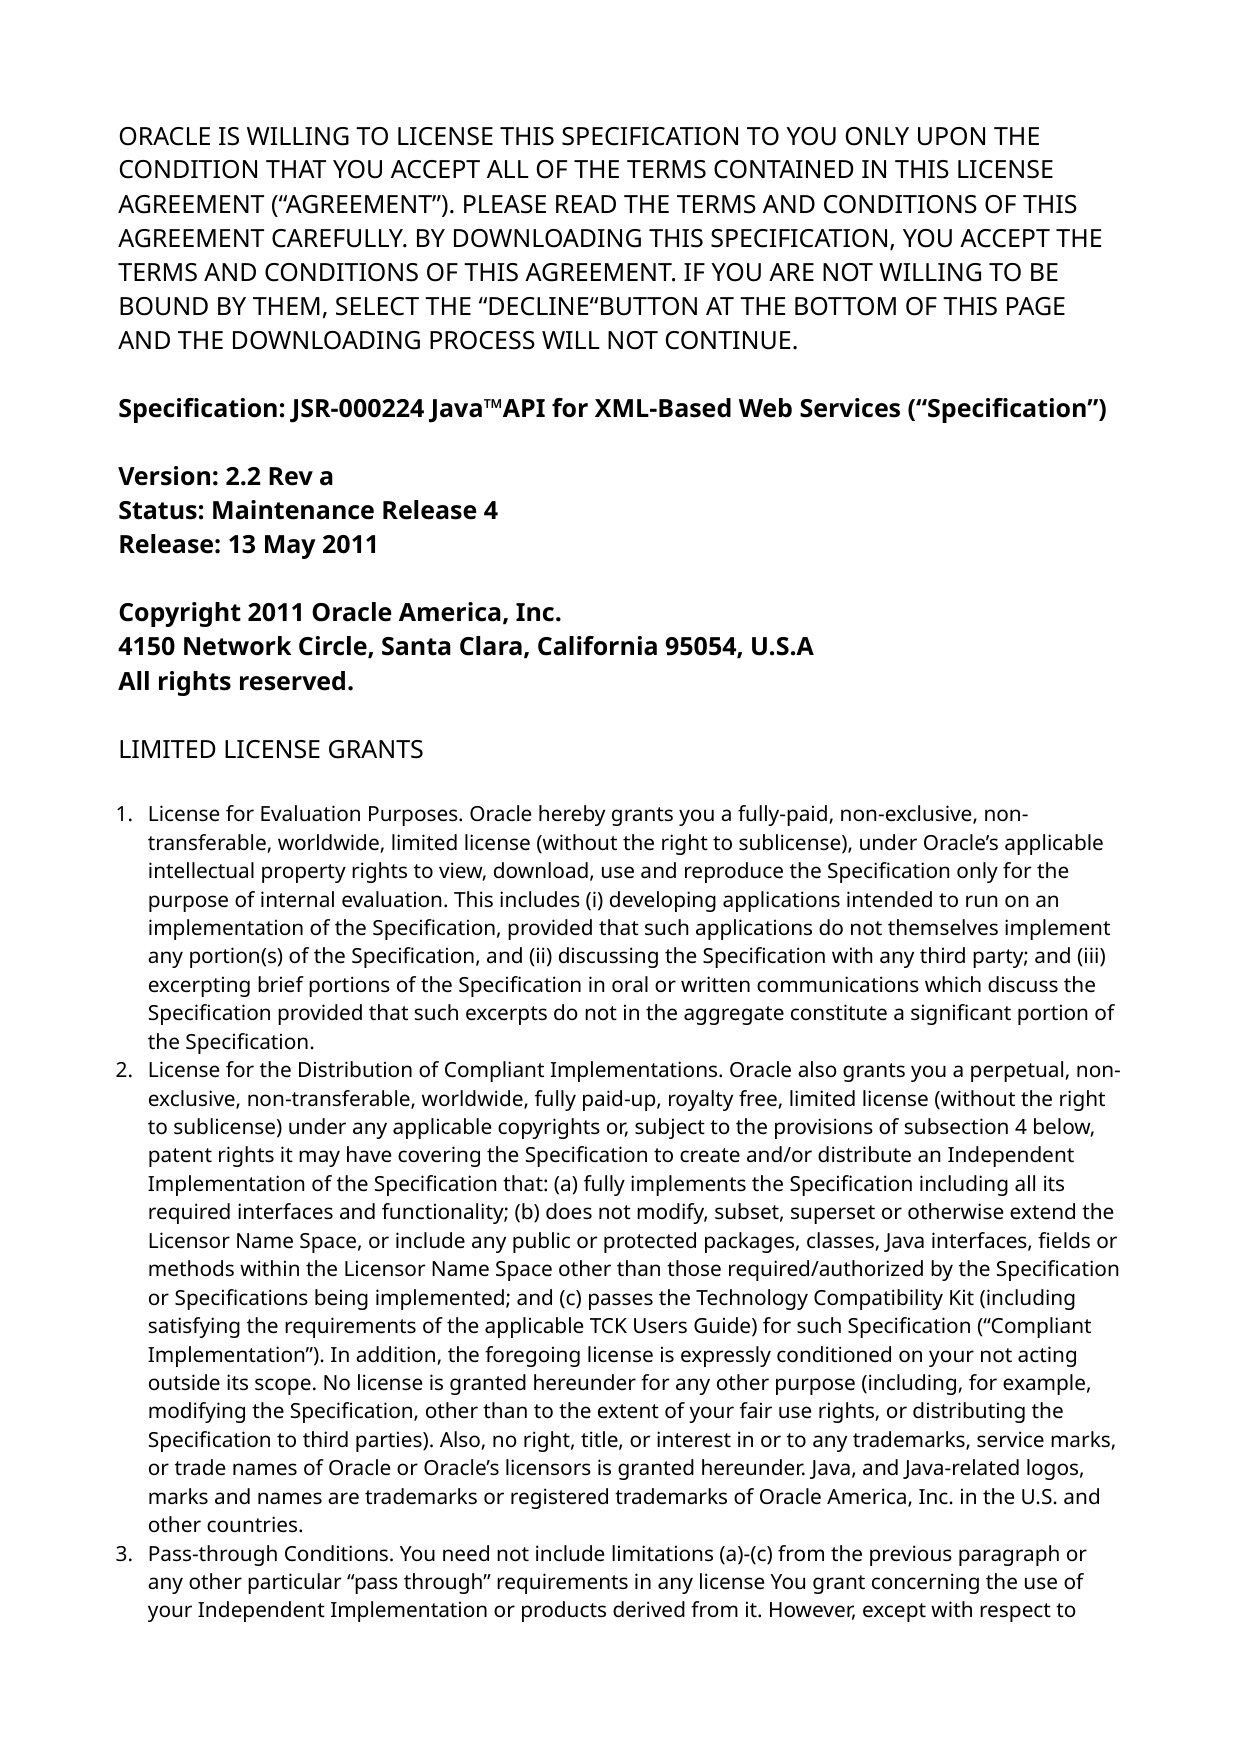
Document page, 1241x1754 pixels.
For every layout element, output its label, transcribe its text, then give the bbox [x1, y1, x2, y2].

list License for Evaluation Purposes. Oracle hereby grants you a fully-paid, non-exclusive, non-transferable, worldwide, limited license (without the right to sublicense), under Oracle’s applicable intellectual property rights to view, download, use and reproduce the Specification only for the purpose of internal evaluation. This includes (i) developing applications intended to run on an implementation of the Specification, provided that such applications do not themselves implement any portion(s) of the Specification, and (ii) discussing the Specification with any third party; and (iii) excerpting brief portions of the Specification in oral or written communications which discuss the Specification provided that such excerpts do not in the aggregate constitute a significant portion of the Specification. [133, 799, 1122, 1055]
text Release: 13 May 2011 [118, 527, 1122, 561]
text Status: Maintenance Release 4 [118, 493, 1122, 527]
text All rights reserved. [118, 663, 1122, 697]
text LIMITED LICENSE GRANTS [118, 731, 1122, 765]
text Copyright 2011 Oracle America, Inc. [118, 595, 1122, 629]
text Version: 2.2 Rev a [118, 459, 1122, 493]
list Pass-through Conditions. You need not include limitations (a)-(c) from the previous paragraph or any other particular “pass through” requirements in any license You grant concerning the use of your Independent Implementation or products derived from it. However, except with respect to [133, 1539, 1122, 1624]
text Specification: JSR-000224 Java™API for XML-Based Web Services (“Specification”) [118, 391, 1122, 425]
text ORACLE IS WILLING TO LICENSE THIS SPECIFICATION TO YOU ONLY UPON THE CONDITION THAT YOU ACCEPT ALL OF THE TERMS CONTAINED IN THIS LICENSE AGREEMENT (“AGREEMENT”). PLEASE READ THE TERMS AND CONDITIONS OF THIS AGREEMENT CAREFULLY. BY DOWNLOADING THIS SPECIFICATION, YOU ACCEPT THE TERMS AND CONDITIONS OF THIS AGREEMENT. IF YOU ARE NOT WILLING TO BE BOUND BY THEM, SELECT THE “DECLINE“BUTTON AT THE BOTTOM OF THIS PAGE AND THE DOWNLOADING PROCESS WILL NOT CONTINUE. [118, 118, 1122, 357]
text 4150 Network Circle, Santa Clara, California 95054, U.S.A [118, 629, 1122, 663]
list License for the Distribution of Compliant Implementations. Oracle also grants you a perpetual, non-exclusive, non-transferable, worldwide, fully paid-up, royalty free, limited license (without the right to sublicense) under any applicable copyrights or, subject to the provisions of subsection 4 below, patent rights it may have covering the Specification to create and/or distribute an Independent Implementation of the Specification that: (a) fully implements the Specification including all its required interfaces and functionality; (b) does not modify, subset, superset or otherwise extend the Licensor Name Space, or include any public or protected packages, classes, Java interfaces, fields or methods within the Licensor Name Space other than those required/authorized by the Specification or Specifications being implemented; and (c) passes the Technology Compatibility Kit (including satisfying the requirements of the applicable TCK Users Guide) for such Specification (“Compliant Implementation”). In addition, the foregoing license is expressly conditioned on your not acting outside its scope. No license is granted hereunder for any other purpose (including, for example, modifying the Specification, other than to the extent of your fair use rights, or distributing the Specification to third parties). Also, no right, title, or interest in or to any trademarks, service marks, or trade names of Oracle or Oracle’s licensors is granted hereunder. Java, and Java-related logos, marks and names are trademarks or registered trademarks of Oracle America, Inc. in the U.S. and other countries. [133, 1055, 1122, 1539]
